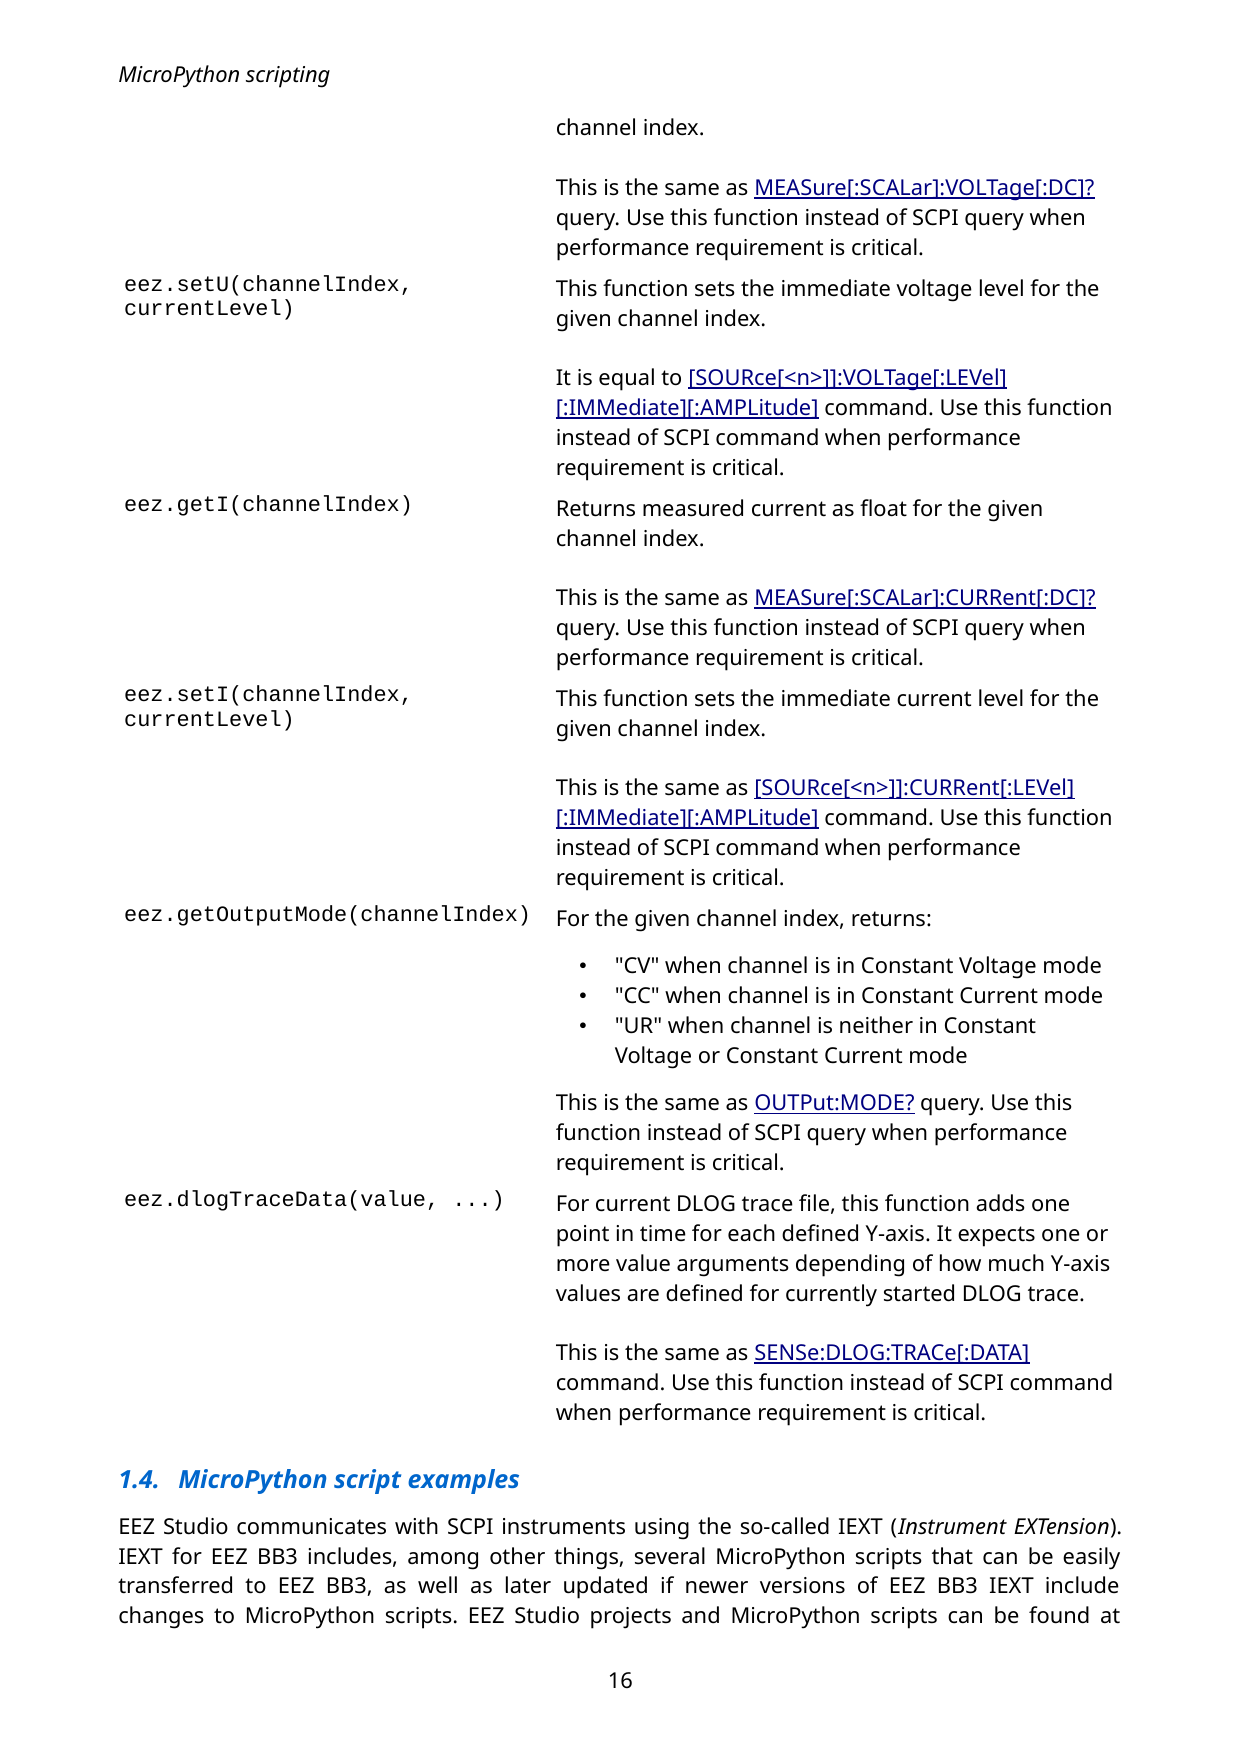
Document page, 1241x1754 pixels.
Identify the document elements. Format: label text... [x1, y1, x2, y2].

table_cell Returns measured current as float for the given channel index. This is the same as MEASure[:SCALar]:CURRent[:DC]? query. Use this function instead of SCPI query when performance requirement is critical. [550, 487, 1122, 677]
table_cell eez.setU(channelIndex, currentLevel) [118, 267, 550, 487]
text EEZ Studio communicates with SCPI instruments using the so-called IEXT (Instrument EXTension). IEXT for EEZ BB3 includes, among other things, several MicroPython scripts that can be easily transferred to EEZ BB3, as well as later updated if newer versions of EEZ BB3 IEXT include changes to MicroPython scripts. EEZ Studio projects and MicroPython scripts can be found at [118, 1511, 1122, 1630]
table_cell channel index. This is the same as MEASure[:SCALar]:VOLTage[:DC]? query. Use this function instead of SCPI query when performance requirement is critical. [550, 107, 1122, 267]
table_cell This function sets the immediate voltage level for the given channel index. It is equal to [SOURce[<n>]]:VOLTage[:LEVel][:IMMediate][:AMPLitude] command. Use this function instead of SCPI command when performance requirement is critical. [550, 267, 1122, 487]
table_cell For current DLOG trace file, this function adds one point in time for each defined Y-axis. It expects one or more value arguments depending of how much Y-axis values are defined for currently started DLOG trace. This is the same as SENSe:DLOG:TRACe[:DATA] command. Use this function instead of SCPI command when performance requirement is critical. [550, 1183, 1122, 1432]
table_cell eez.dlogTraceData(value, ...) [118, 1183, 550, 1432]
table_cell For the given channel index, returns: "CV" when channel is in Constant Voltage mode "CC" when channel is in Constant Current mode "UR" when channel is neither in Constant Voltage or Constant Current mode This is the same as OUTPut:MODE? query. Use this function instead of SCPI query when performance requirement is critical. [550, 897, 1122, 1182]
table_cell This function sets the immediate current level for the given channel index. This is the same as [SOURce[<n>]]:CURRent[:LEVel][:IMMediate][:AMPLitude] command. Use this function instead of SCPI command when performance requirement is critical. [550, 677, 1122, 897]
table_cell eez.setI(channelIndex, currentLevel) [118, 677, 550, 897]
subtitle MicroPython script examples [118, 1462, 1122, 1496]
table_cell eez.getI(channelIndex) [118, 487, 550, 677]
table_cell [118, 107, 550, 267]
table_cell eez.getOutputMode(channelIndex) [118, 897, 550, 1182]
